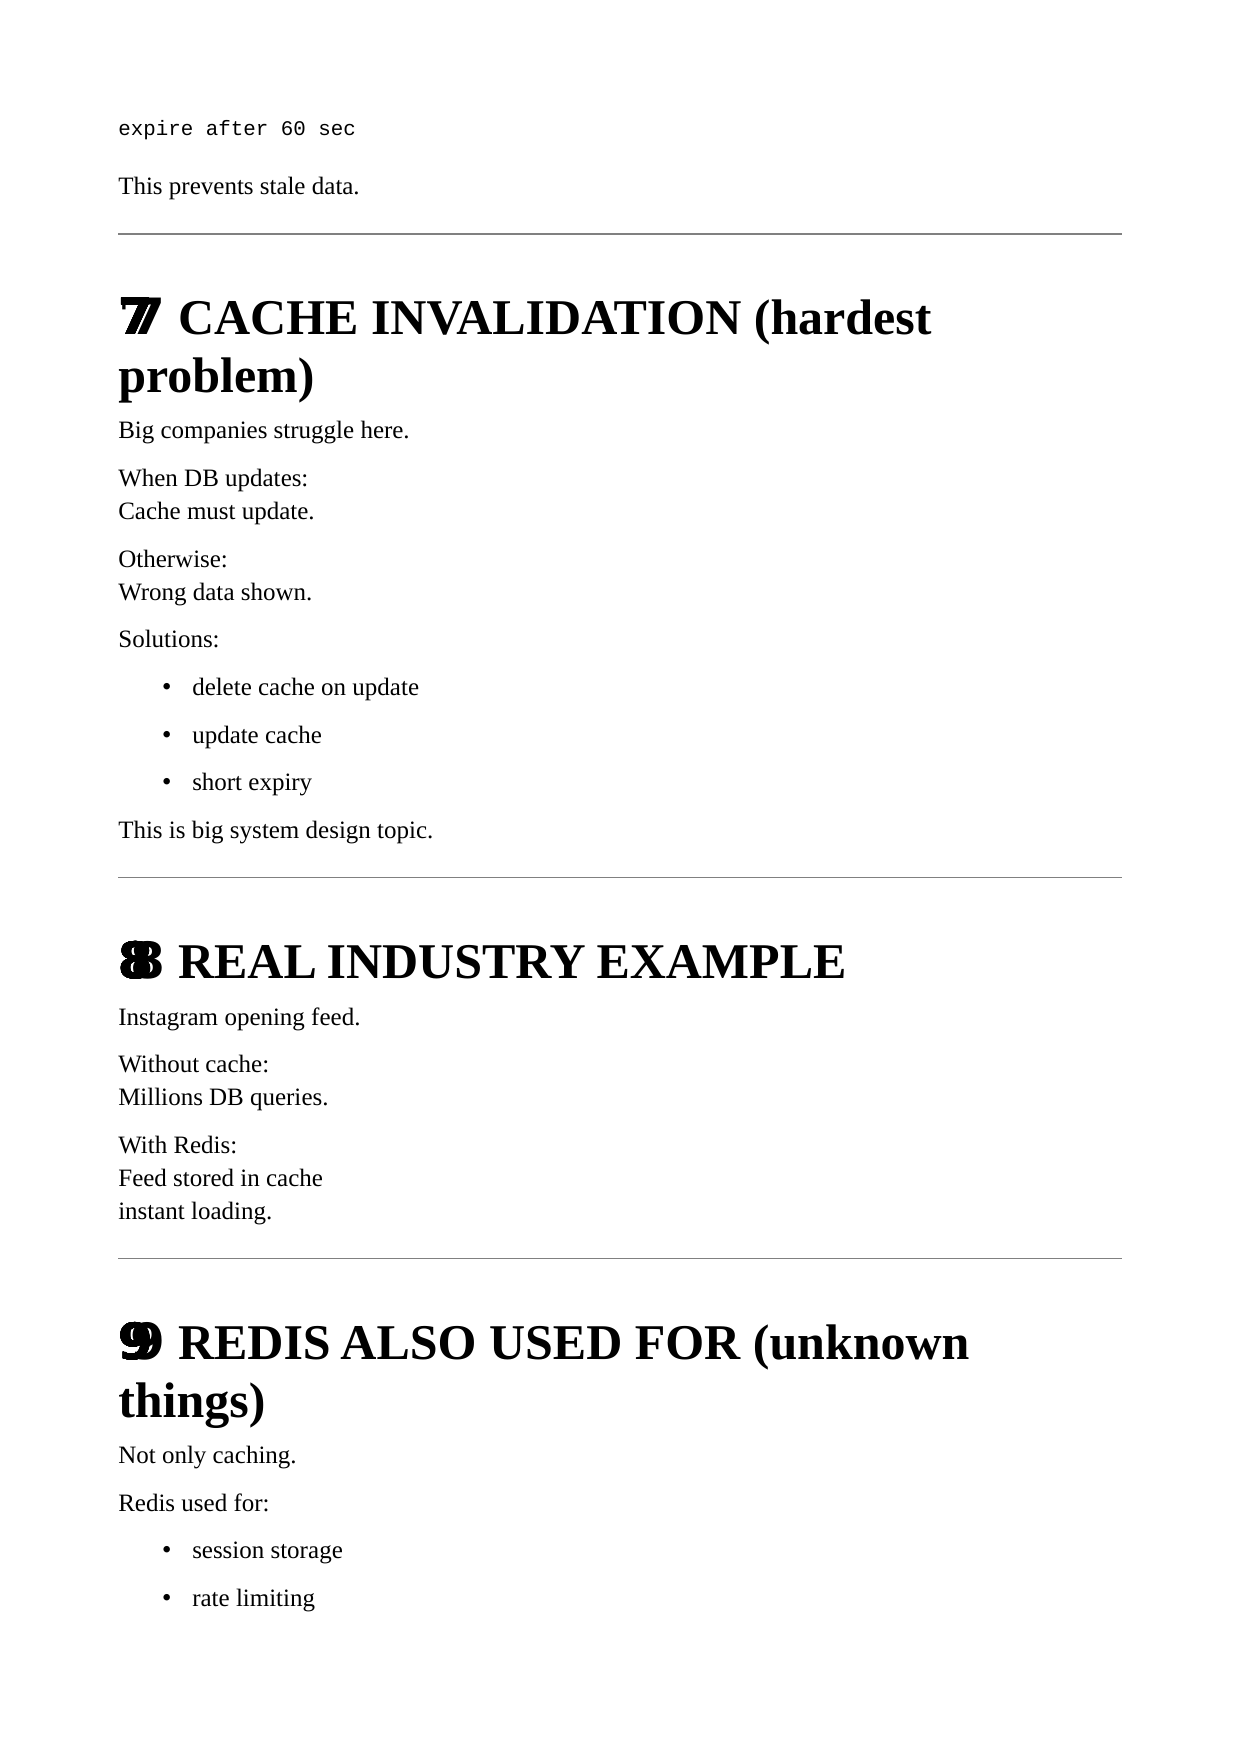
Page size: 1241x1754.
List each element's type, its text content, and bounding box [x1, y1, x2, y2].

subtitle 🧠 7️⃣ CACHE INVALIDATION (hardest problem) [118, 288, 1122, 403]
text Solutions: [118, 624, 1122, 653]
list session storage [162, 1536, 1122, 1564]
text Without cache: Millions DB queries. [118, 1049, 1122, 1111]
text Redis used for: [118, 1488, 1122, 1517]
subtitle 🧠 8️⃣ REAL INDUSTRY EXAMPLE [118, 932, 1122, 989]
list update cache [162, 720, 1122, 748]
text Otherwise: Wrong data shown. [118, 544, 1122, 606]
text This prevents stale data. [118, 171, 1122, 200]
list delete cache on update [162, 672, 1122, 701]
text This is big system design topic. [118, 815, 1122, 844]
text expire after 60 sec [118, 118, 1122, 142]
text With Redis: Feed stored in cache instant loading. [118, 1130, 1122, 1225]
list rate limiting [162, 1583, 1122, 1612]
text Instagram opening feed. [118, 1002, 1122, 1031]
text When DB updates: Cache must update. [118, 463, 1122, 525]
text Big companies struggle here. [118, 416, 1122, 444]
subtitle 🧠 9️⃣ REDIS ALSO USED FOR (unknown things) [118, 1313, 1122, 1428]
list short expiry [162, 767, 1122, 796]
text Not only caching. [118, 1440, 1122, 1469]
